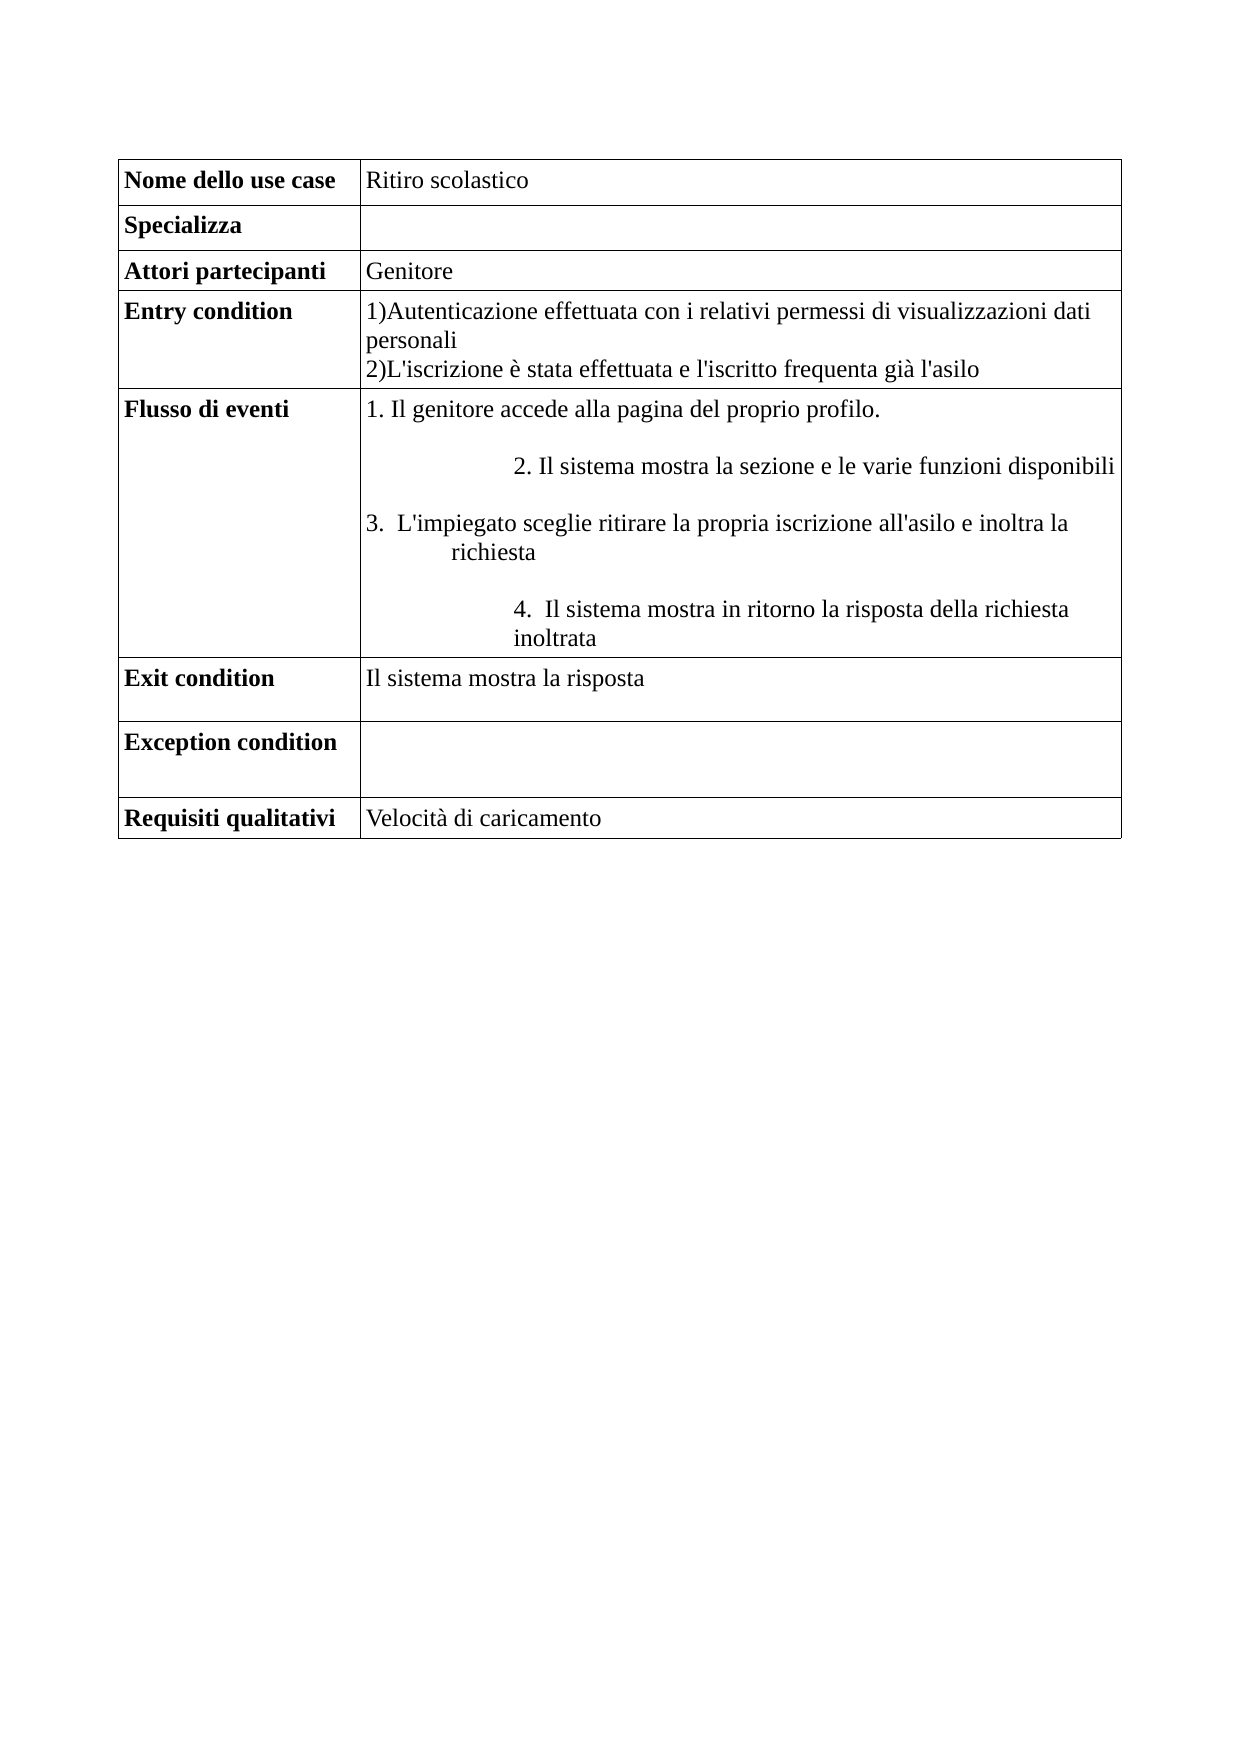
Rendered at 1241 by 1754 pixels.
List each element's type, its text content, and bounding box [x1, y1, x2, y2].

table_cell Specializza [119, 206, 360, 250]
table_cell [361, 206, 1121, 250]
table_cell Flusso di eventi [119, 389, 360, 657]
table_cell 1)Autenticazione effettuata con i relativi permessi di visualizzazioni dati personali 2)L'iscrizione è stata effettuata e l'iscritto frequenta già l'asilo [361, 291, 1121, 388]
table_cell Il genitore accede alla pagina del proprio profilo. Il sistema mostra la sezione e le varie funzioni disponibili L'impiegato sceglie ritirare la propria iscrizione all'asilo e inoltra la richiesta Il sistema mostra in ritorno la risposta della richiesta inoltrata [361, 389, 1121, 657]
table_cell Il sistema mostra la risposta [361, 658, 1121, 721]
table_cell Genitore [361, 251, 1121, 290]
table_cell Exit condition [119, 658, 360, 721]
table_cell [361, 722, 1121, 797]
table_cell Requisiti qualitativi [119, 798, 360, 838]
table_cell Exception condition [119, 722, 360, 797]
table_header Nome dello use case [119, 160, 360, 205]
table_cell Velocità di caricamento [361, 798, 1121, 838]
table_cell Entry condition [119, 291, 360, 388]
table_header Ritiro scolastico [361, 160, 1121, 205]
table_cell Attori partecipanti [119, 251, 360, 290]
